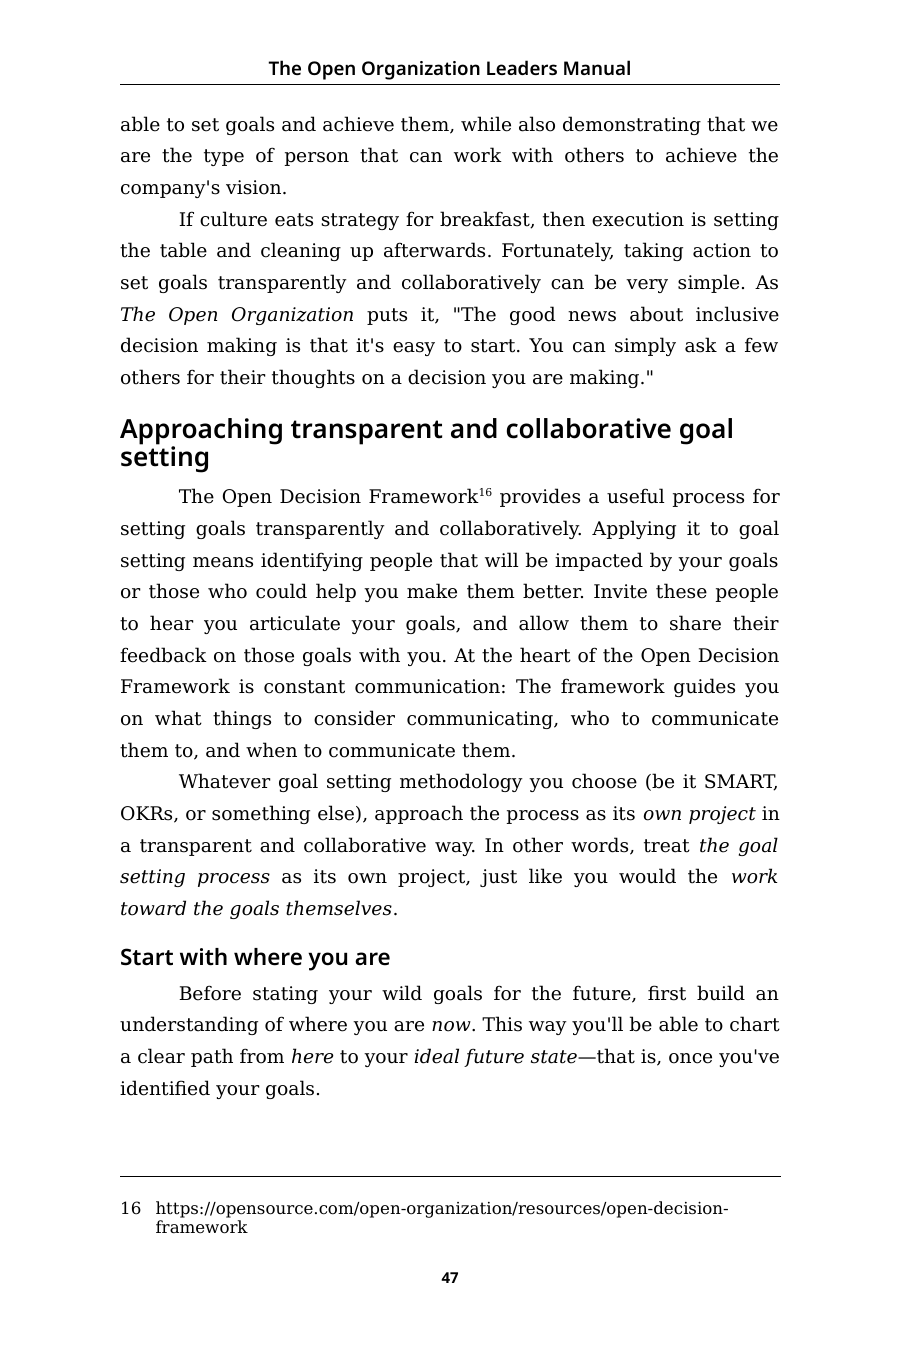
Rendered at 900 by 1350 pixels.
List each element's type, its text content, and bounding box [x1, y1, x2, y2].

text Before stating your wild goals for the future, first build an understanding of where you are now. This way you'll be able to chart a clear path from here to your ideal future state—that is, once you've identified your goals. [120, 983, 780, 1100]
text Whatever goal setting methodology you choose (be it SMART, OKRs, or something else), approach the process as its own project in a transparent and collaborative way. In other words, treat the goal setting process as its own project, just like you would the work toward the goals themselves. [120, 772, 780, 920]
text able to set goals and achieve them, while also demonstrating that we are the type of person that can work with others to achieve the company's vision. [120, 114, 780, 199]
text If culture eats strategy for breakfast, then execution is setting the table and cleaning up afterwards. Fortunately, taking action to set goals transparently and collaboratively can be very simple. As The Open Organization puts it, "The good news about inclusive decision making is that it's easy to start. You can simply ask a few others for their thoughts on a decision you are making." [120, 209, 780, 389]
subtitle Approaching transparent and collaborative goal setting [120, 414, 780, 474]
subtitle Start with where you are [120, 945, 780, 971]
text The Open Decision Framework provides a useful process for setting goals transparently and collaboratively. Applying it to goal setting means identifying people that will be impacted by your goals or those who could help you make them better. Invite these people to hear you articulate your goals, and allow them to share their feedback on those goals with you. At the heart of the Open Decision Framework is constant communication: The framework guides you on what things to consider communicating, who to communicate them to, and when to communicate them. [120, 487, 780, 762]
text https://opensource.com/open-organization/resources/open-decision-framework [120, 1199, 780, 1237]
